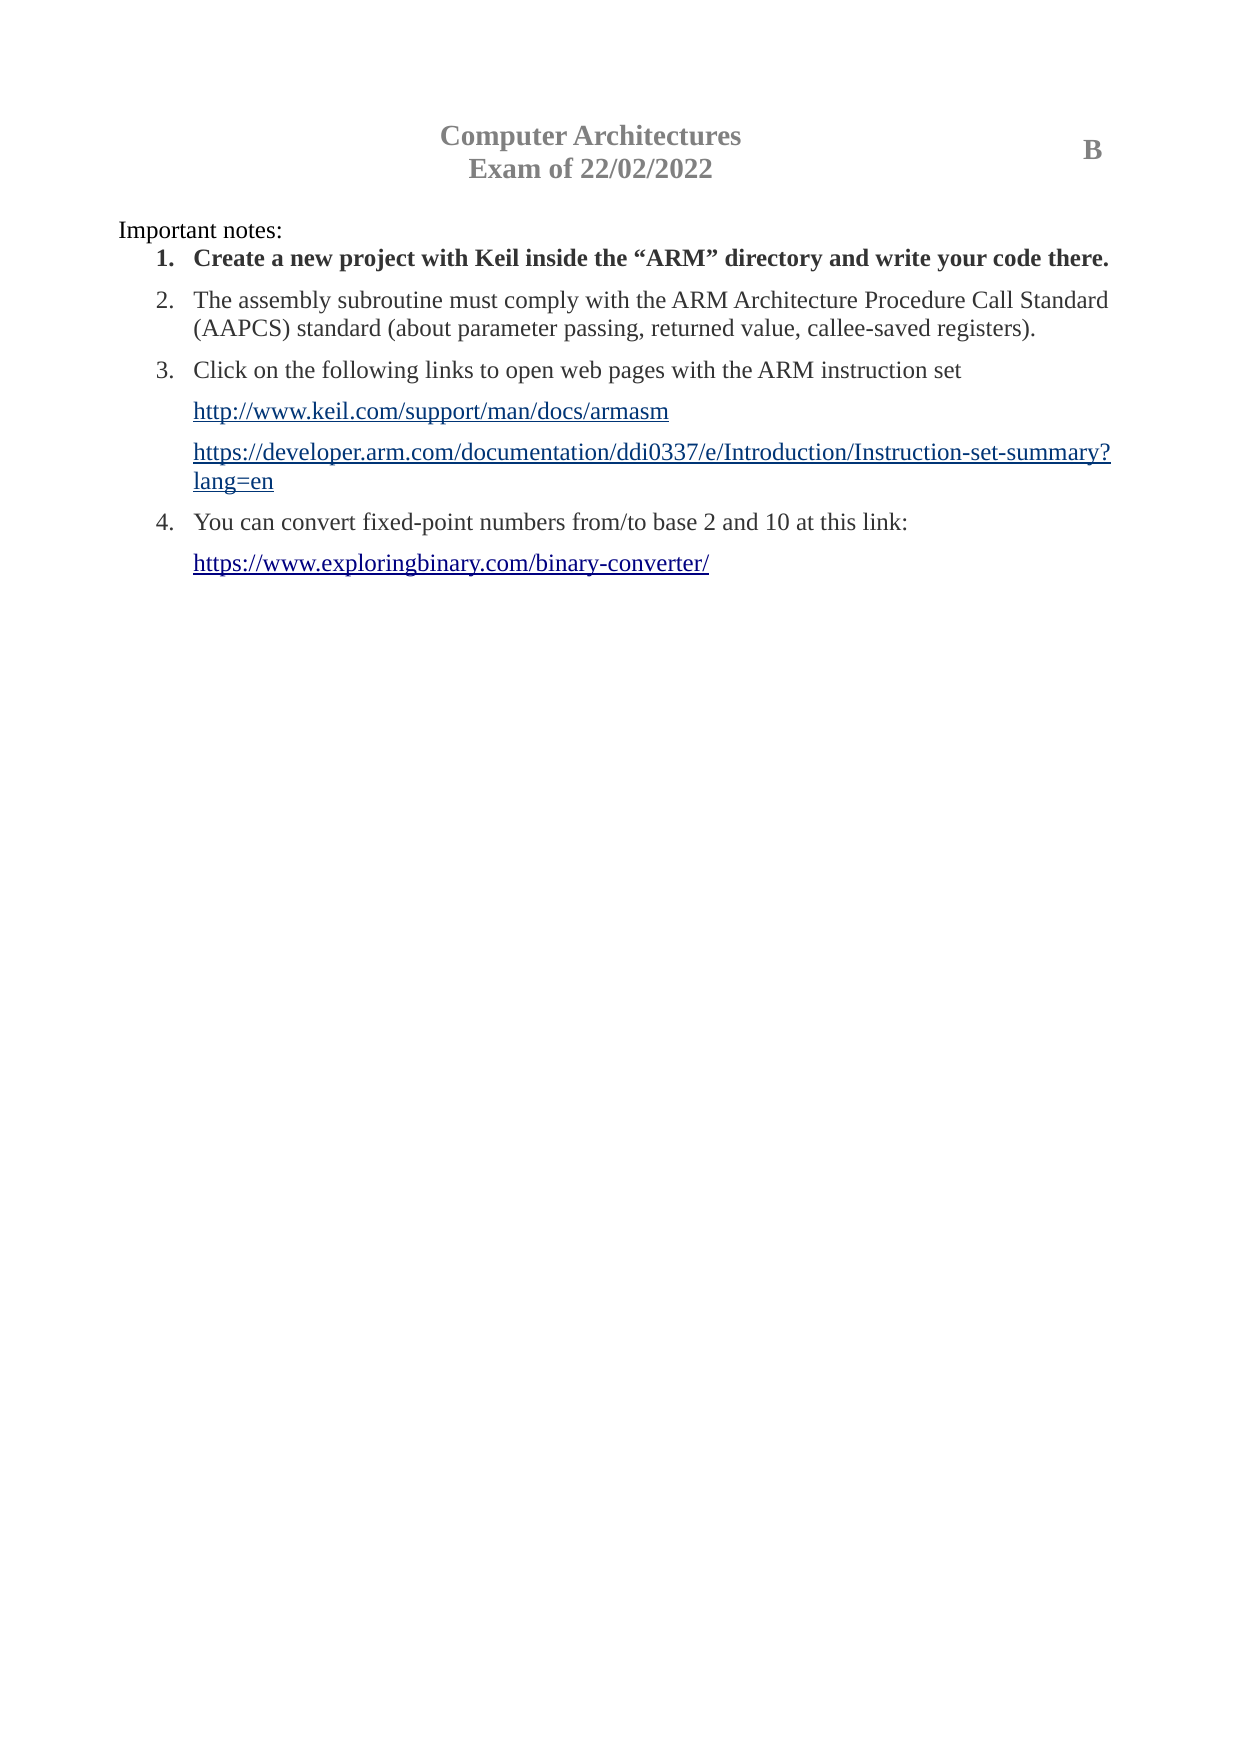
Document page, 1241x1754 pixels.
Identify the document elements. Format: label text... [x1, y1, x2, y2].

list https://developer.arm.com/documentation/ddi0337/e/Introduction/Instruction-set-summary?lang=en [156, 437, 1122, 495]
list Create a new project with Keil inside the “ARM” directory and write your code there. [156, 243, 1122, 272]
list Click on the following links to open web pages with the ARM instruction set [156, 355, 1122, 383]
list https://www.exploringbinary.com/binary-converter/ [156, 548, 1122, 577]
list You can convert fixed-point numbers from/to base 2 and 10 at this link: [156, 507, 1122, 536]
list The assembly subroutine must comply with the ARM Architecture Procedure Call Standard (AAPCS) standard (about parameter passing, returned value, callee-saved registers). [156, 285, 1122, 342]
list http://www.keil.com/support/man/docs/armasm [156, 396, 1122, 425]
text Important notes: [118, 215, 1122, 243]
